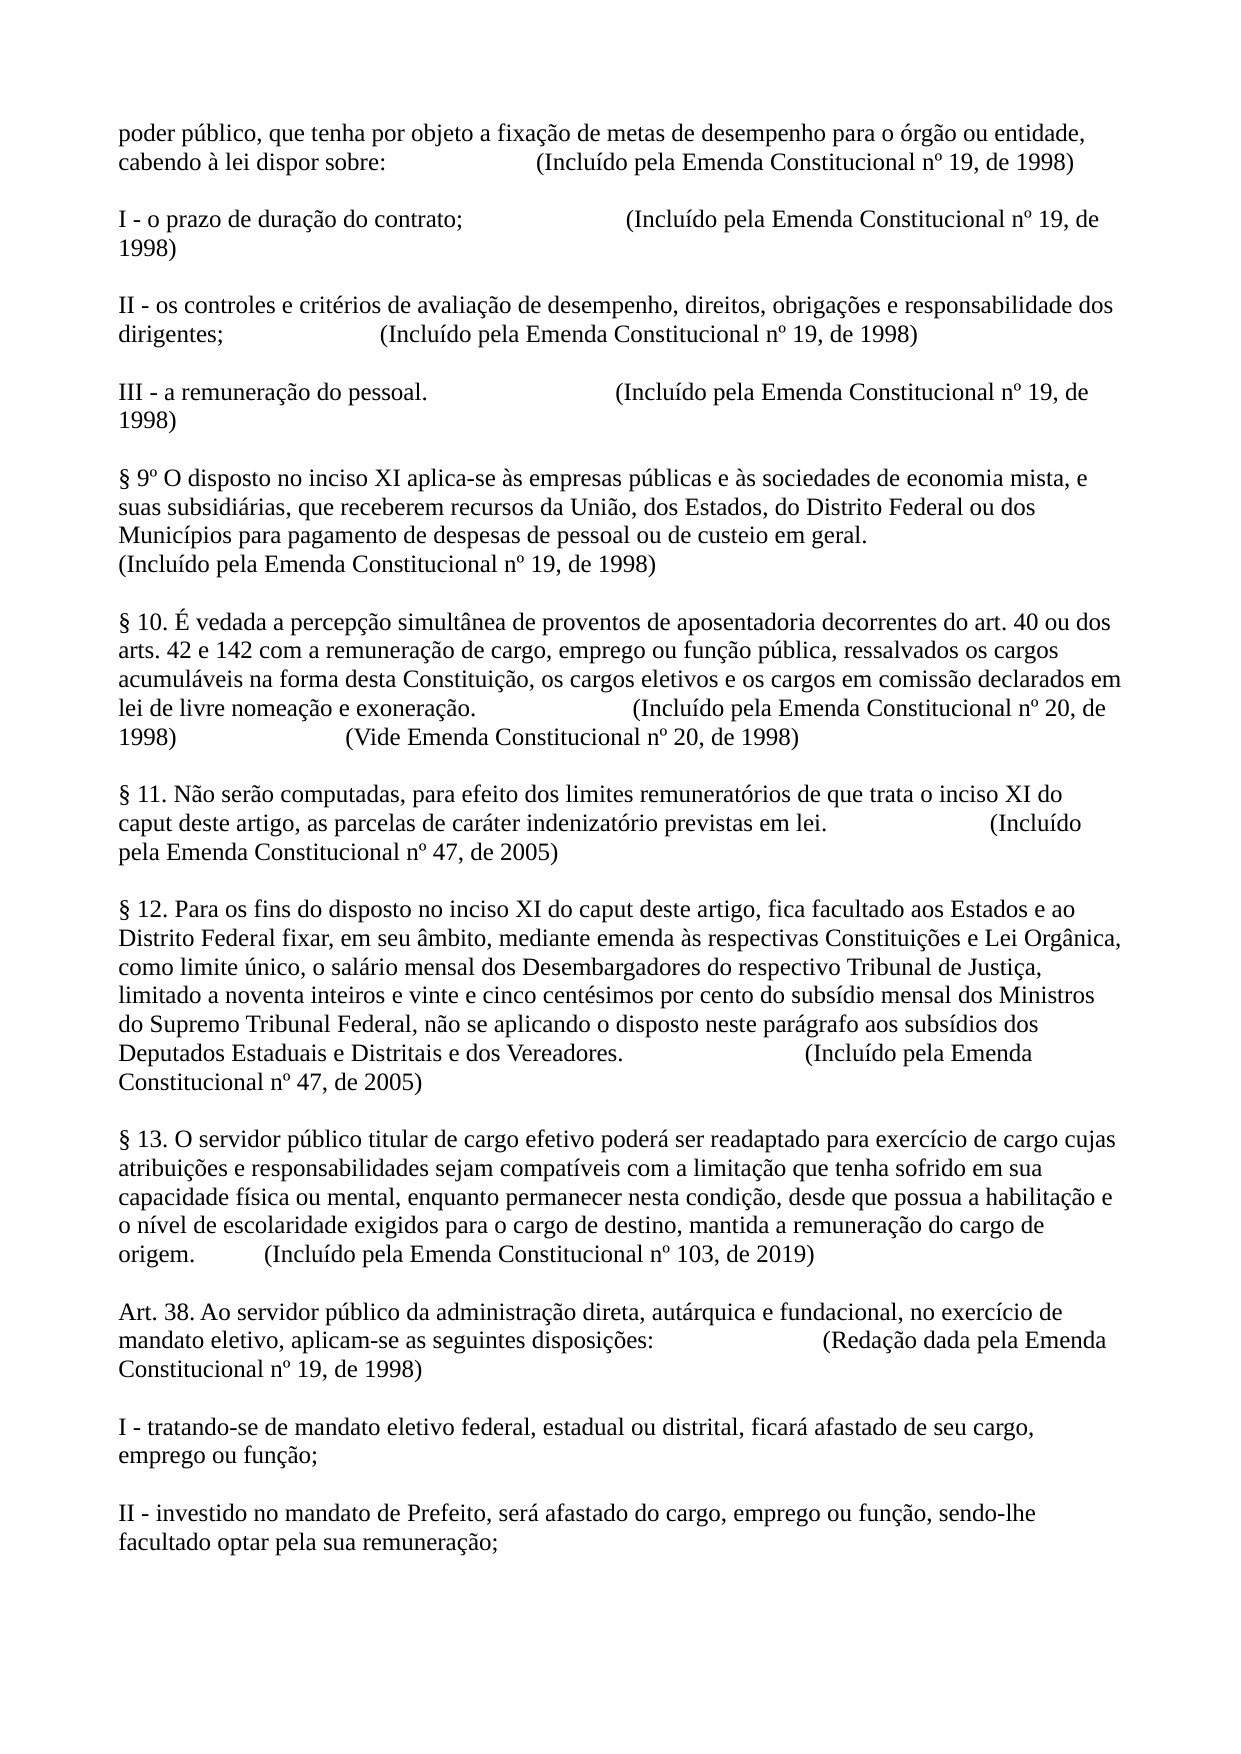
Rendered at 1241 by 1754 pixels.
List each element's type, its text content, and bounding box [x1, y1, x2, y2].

text § 11. Não serão computadas, para efeito dos limites remuneratórios de que trata o inciso XI do caput deste artigo, as parcelas de caráter indenizatório previstas em lei. (Incluído pela Emenda Constitucional nº 47, de 2005) [118, 779, 1122, 866]
text § 10. É vedada a percepção simultânea de proventos de aposentadoria decorrentes do art. 40 ou dos arts. 42 e 142 com a remuneração de cargo, emprego ou função pública, ressalvados os cargos acumuláveis na forma desta Constituição, os cargos eletivos e os cargos em comissão declarados em lei de livre nomeação e exoneração. (Incluído pela Emenda Constitucional nº 20, de 1998) (Vide Emenda Constitucional nº 20, de 1998) [118, 607, 1122, 751]
text poder público, que tenha por objeto a fixação de metas de desempenho para o órgão ou entidade, cabendo à lei dispor sobre: (Incluído pela Emenda Constitucional nº 19, de 1998) [118, 118, 1122, 176]
text II - os controles e critérios de avaliação de desempenho, direitos, obrigações e responsabilidade dos dirigentes; (Incluído pela Emenda Constitucional nº 19, de 1998) [118, 291, 1122, 348]
text § 9º O disposto no inciso XI aplica-se às empresas públicas e às sociedades de economia mista, e suas subsidiárias, que receberem recursos da União, dos Estados, do Distrito Federal ou dos Municípios para pagamento de despesas de pessoal ou de custeio em geral. (Incluído pela Emenda Constitucional nº 19, de 1998) [118, 463, 1122, 578]
text § 13. O servidor público titular de cargo efetivo poderá ser readaptado para exercício de cargo cujas atribuições e responsabilidades sejam compatíveis com a limitação que tenha sofrido em sua capacidade física ou mental, enquanto permanecer nesta condição, desde que possua a habilitação e o nível de escolaridade exigidos para o cargo de destino, mantida a remuneração do cargo de origem. (Incluído pela Emenda Constitucional nº 103, de 2019) [118, 1124, 1122, 1268]
text I - tratando-se de mandato eletivo federal, estadual ou distrital, ficará afastado de seu cargo, emprego ou função; [118, 1412, 1122, 1469]
text II - investido no mandato de Prefeito, será afastado do cargo, emprego ou função, sendo-lhe facultado optar pela sua remuneração; [118, 1498, 1122, 1556]
text Art. 38. Ao servidor público da administração direta, autárquica e fundacional, no exercício de mandato eletivo, aplicam-se as seguintes disposições: (Redação dada pela Emenda Constitucional nº 19, de 1998) [118, 1297, 1122, 1383]
text I - o prazo de duração do contrato; (Incluído pela Emenda Constitucional nº 19, de 1998) [118, 204, 1122, 262]
text § 12. Para os fins do disposto no inciso XI do caput deste artigo, fica facultado aos Estados e ao Distrito Federal fixar, em seu âmbito, mediante emenda às respectivas Constituições e Lei Orgânica, como limite único, o salário mensal dos Desembargadores do respectivo Tribunal de Justiça, limitado a noventa inteiros e vinte e cinco centésimos por cento do subsídio mensal dos Ministros do Supremo Tribunal Federal, não se aplicando o disposto neste parágrafo aos subsídios dos Deputados Estaduais e Distritais e dos Vereadores. (Incluído pela Emenda Constitucional nº 47, de 2005) [118, 894, 1122, 1096]
text III - a remuneração do pessoal. (Incluído pela Emenda Constitucional nº 19, de 1998) [118, 377, 1122, 434]
